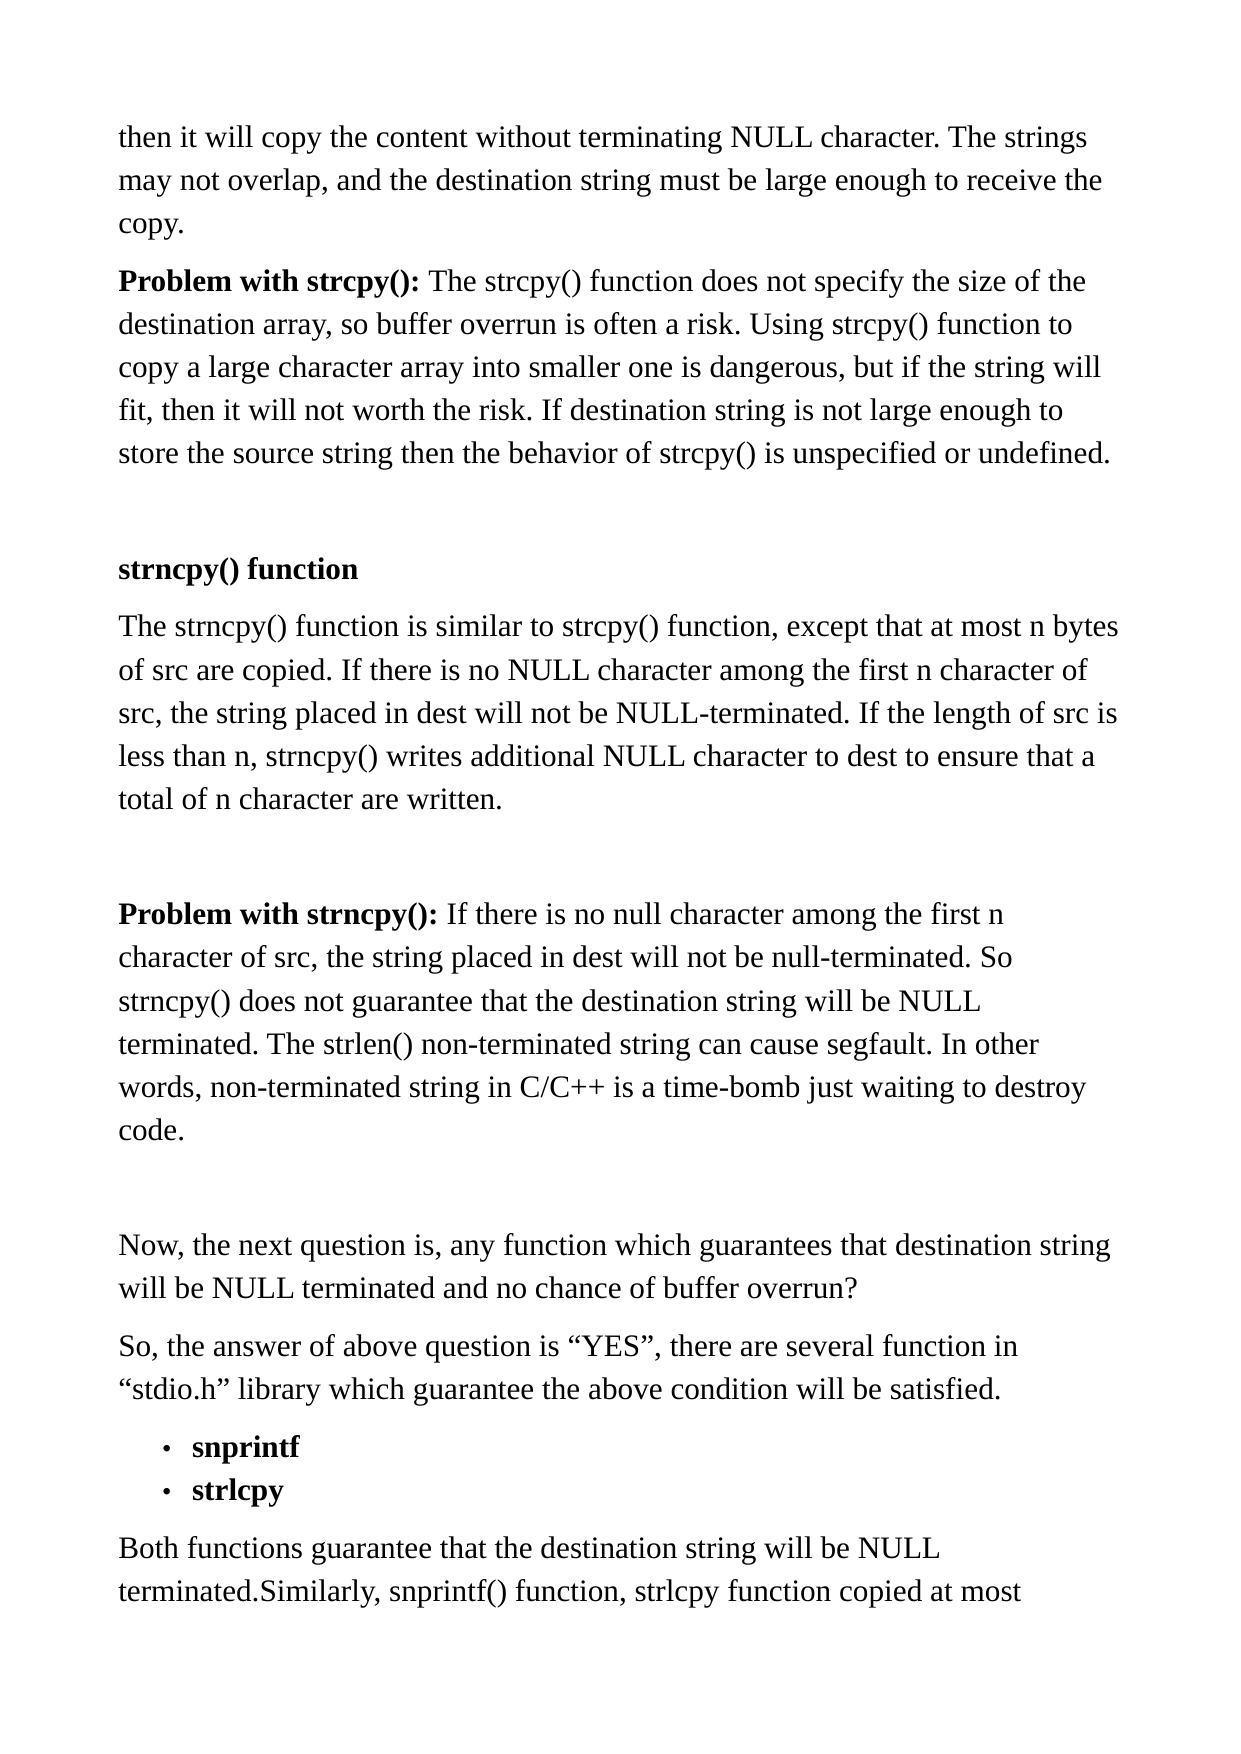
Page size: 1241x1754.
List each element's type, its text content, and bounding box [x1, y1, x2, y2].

text Problem with strcpy(): The strcpy() function does not specify the size of the destination array, so buffer overrun is often a risk. Using strcpy() function to copy a large character array into smaller one is dangerous, but if the string will fit, then it will not worth the risk. If destination string is not large enough to store the source string then the behavior of strcpy() is unspecified or undefined. [118, 262, 1122, 471]
text Now, the next question is, any function which guarantees that destination string will be NULL terminated and no chance of buffer overrun? [118, 1227, 1122, 1306]
text then it will copy the content without terminating NULL character. The strings may not overlap, and the destination string must be large enough to receive the copy. [118, 118, 1122, 240]
list strlcpy [162, 1471, 1122, 1507]
text So, the answer of above question is “YES”, there are several function in “stdio.h” library which guarantee the above condition will be satisfied. [118, 1327, 1122, 1407]
list snprintf [162, 1428, 1122, 1464]
text Problem with strncpy(): If there is no null character among the first n character of src, the string placed in dest will not be null-terminated. So strncpy() does not guarantee that the destination string will be NULL terminated. The strlen() non-terminated string can cause segfault. In other words, non-terminated string in C/C++ is a time-bomb just waiting to destroy code. [118, 896, 1122, 1147]
text strncpy() function [118, 550, 1122, 586]
text Both functions guarantee that the destination string will be NULL terminated.Similarly, snprintf() function, strlcpy function copied at most [118, 1529, 1122, 1608]
text The strncpy() function is similar to strcpy() function, except that at most n bytes of src are copied. If there is no NULL character among the first n character of src, the string placed in dest will not be NULL-terminated. If the length of src is less than n, strncpy() writes additional NULL character to dest to ensure that a total of n character are written. [118, 608, 1122, 816]
